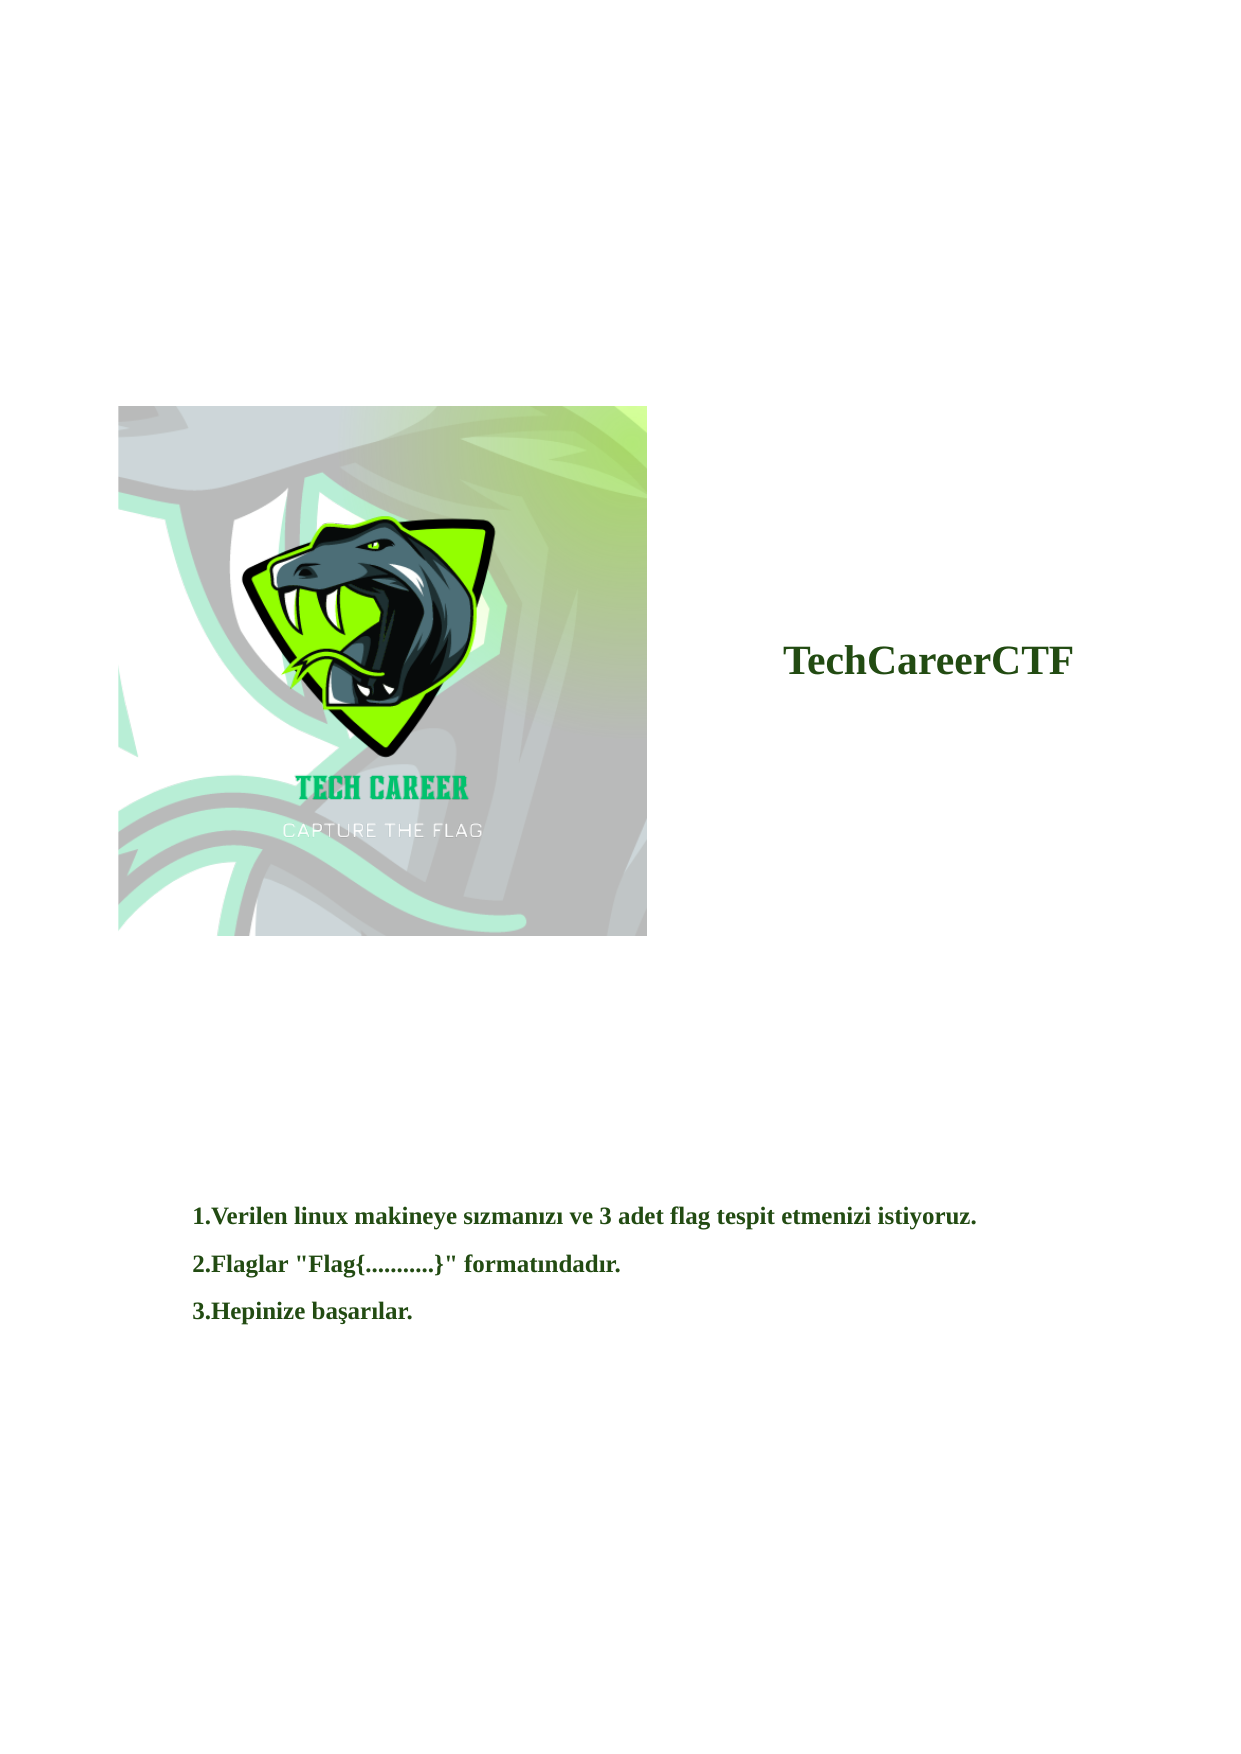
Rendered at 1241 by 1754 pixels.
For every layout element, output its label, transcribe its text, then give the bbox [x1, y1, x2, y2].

list Hepinize başarılar. [118, 1296, 1122, 1325]
picture [118, 406, 647, 936]
list Verilen linux makineye sızmanızı ve 3 adet flag tespit etmenizi istiyoruz. [118, 1201, 1122, 1230]
text TechCareerCTF [647, 636, 1122, 683]
list Flaglar "Flag{...........}" formatındadır. [118, 1249, 1122, 1277]
